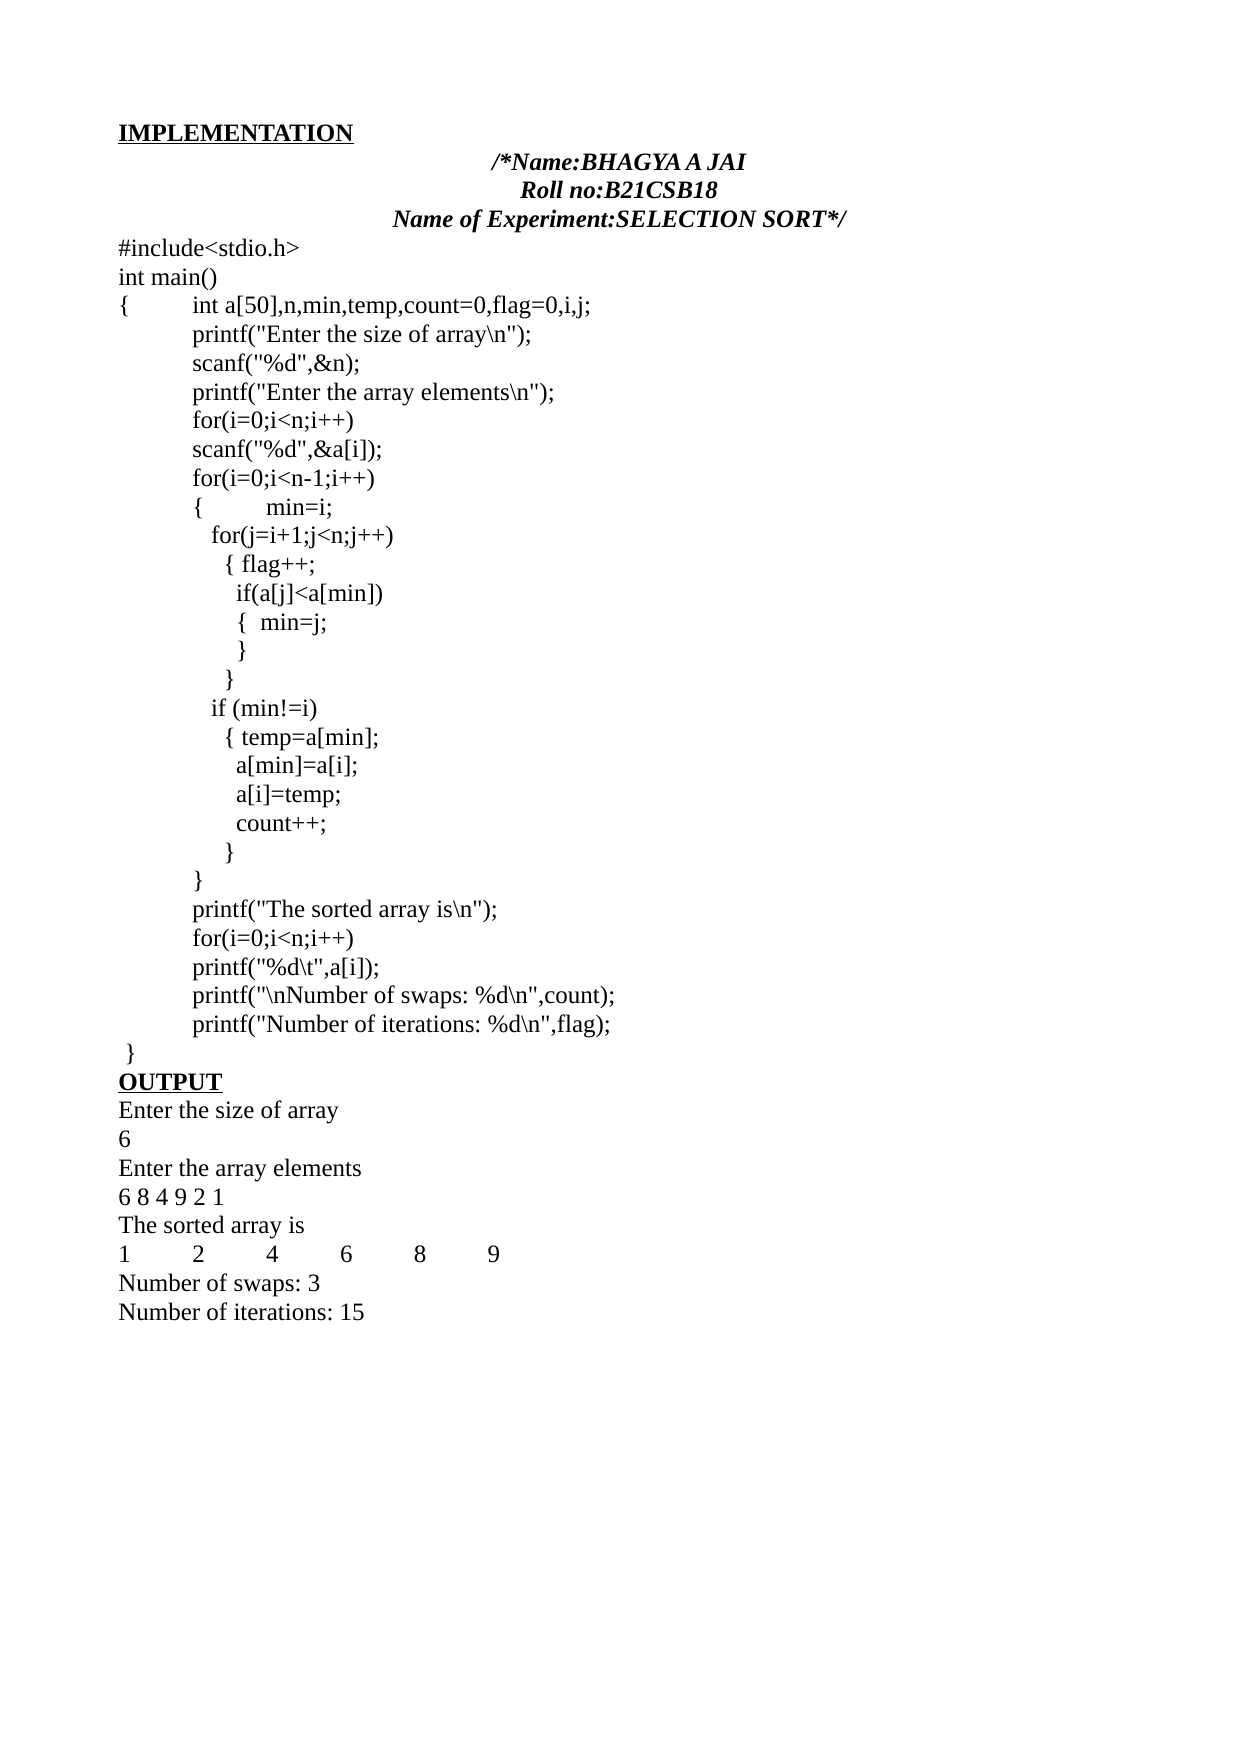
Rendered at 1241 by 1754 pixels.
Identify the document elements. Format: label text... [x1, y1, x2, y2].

text IMPLEMENTATION [118, 118, 1122, 147]
text Enter the array elements [118, 1153, 1122, 1182]
text } [118, 866, 1122, 894]
text } [118, 1038, 1122, 1067]
text for(i=0;i<n-1;i++) [118, 463, 1122, 492]
text Number of iterations: 15 [118, 1297, 1122, 1326]
text int main() [118, 262, 1122, 291]
text { int a[50],n,min,temp,count=0,flag=0,i,j; [118, 291, 1122, 319]
text The sorted array is [118, 1211, 1122, 1239]
text } [118, 837, 1122, 866]
text Enter the size of array [118, 1096, 1122, 1124]
text { flag++; [118, 549, 1122, 578]
text scanf("%d",&n); [118, 348, 1122, 377]
text printf("%d\t",a[i]); [118, 952, 1122, 981]
text Roll no:B21CSB18 [118, 176, 1122, 204]
text 6 8 4 9 2 1 [118, 1182, 1122, 1211]
text for(i=0;i<n;i++) [118, 923, 1122, 952]
text OUTPUT [118, 1067, 1122, 1096]
text printf("Enter the array elements\n"); [118, 377, 1122, 406]
text /*Name:BHAGYA A JAI [118, 147, 1122, 176]
text a[i]=temp; [118, 779, 1122, 808]
text scanf("%d",&a[i]); [118, 434, 1122, 463]
text printf("The sorted array is\n"); [118, 894, 1122, 923]
text for(j=i+1;j<n;j++) [118, 521, 1122, 549]
text 1 2 4 6 8 9 [118, 1239, 1122, 1268]
text #include<stdio.h> [118, 233, 1122, 262]
text a[min]=a[i]; [118, 751, 1122, 779]
text printf("\nNumber of swaps: %d\n",count); [118, 981, 1122, 1009]
text if(a[j]<a[min]) [118, 578, 1122, 607]
text count++; [118, 808, 1122, 837]
text 6 [118, 1124, 1122, 1153]
text Number of swaps: 3 [118, 1268, 1122, 1297]
text { min=j; [118, 607, 1122, 636]
text printf("Enter the size of array\n"); [118, 319, 1122, 348]
text { min=i; [118, 492, 1122, 521]
text } [118, 664, 1122, 693]
text printf("Number of iterations: %d\n",flag); [118, 1009, 1122, 1038]
text if (min!=i) [118, 693, 1122, 722]
text { temp=a[min]; [118, 722, 1122, 751]
text for(i=0;i<n;i++) [118, 406, 1122, 434]
text Name of Experiment:SELECTION SORT*/ [118, 204, 1122, 233]
text } [118, 636, 1122, 664]
